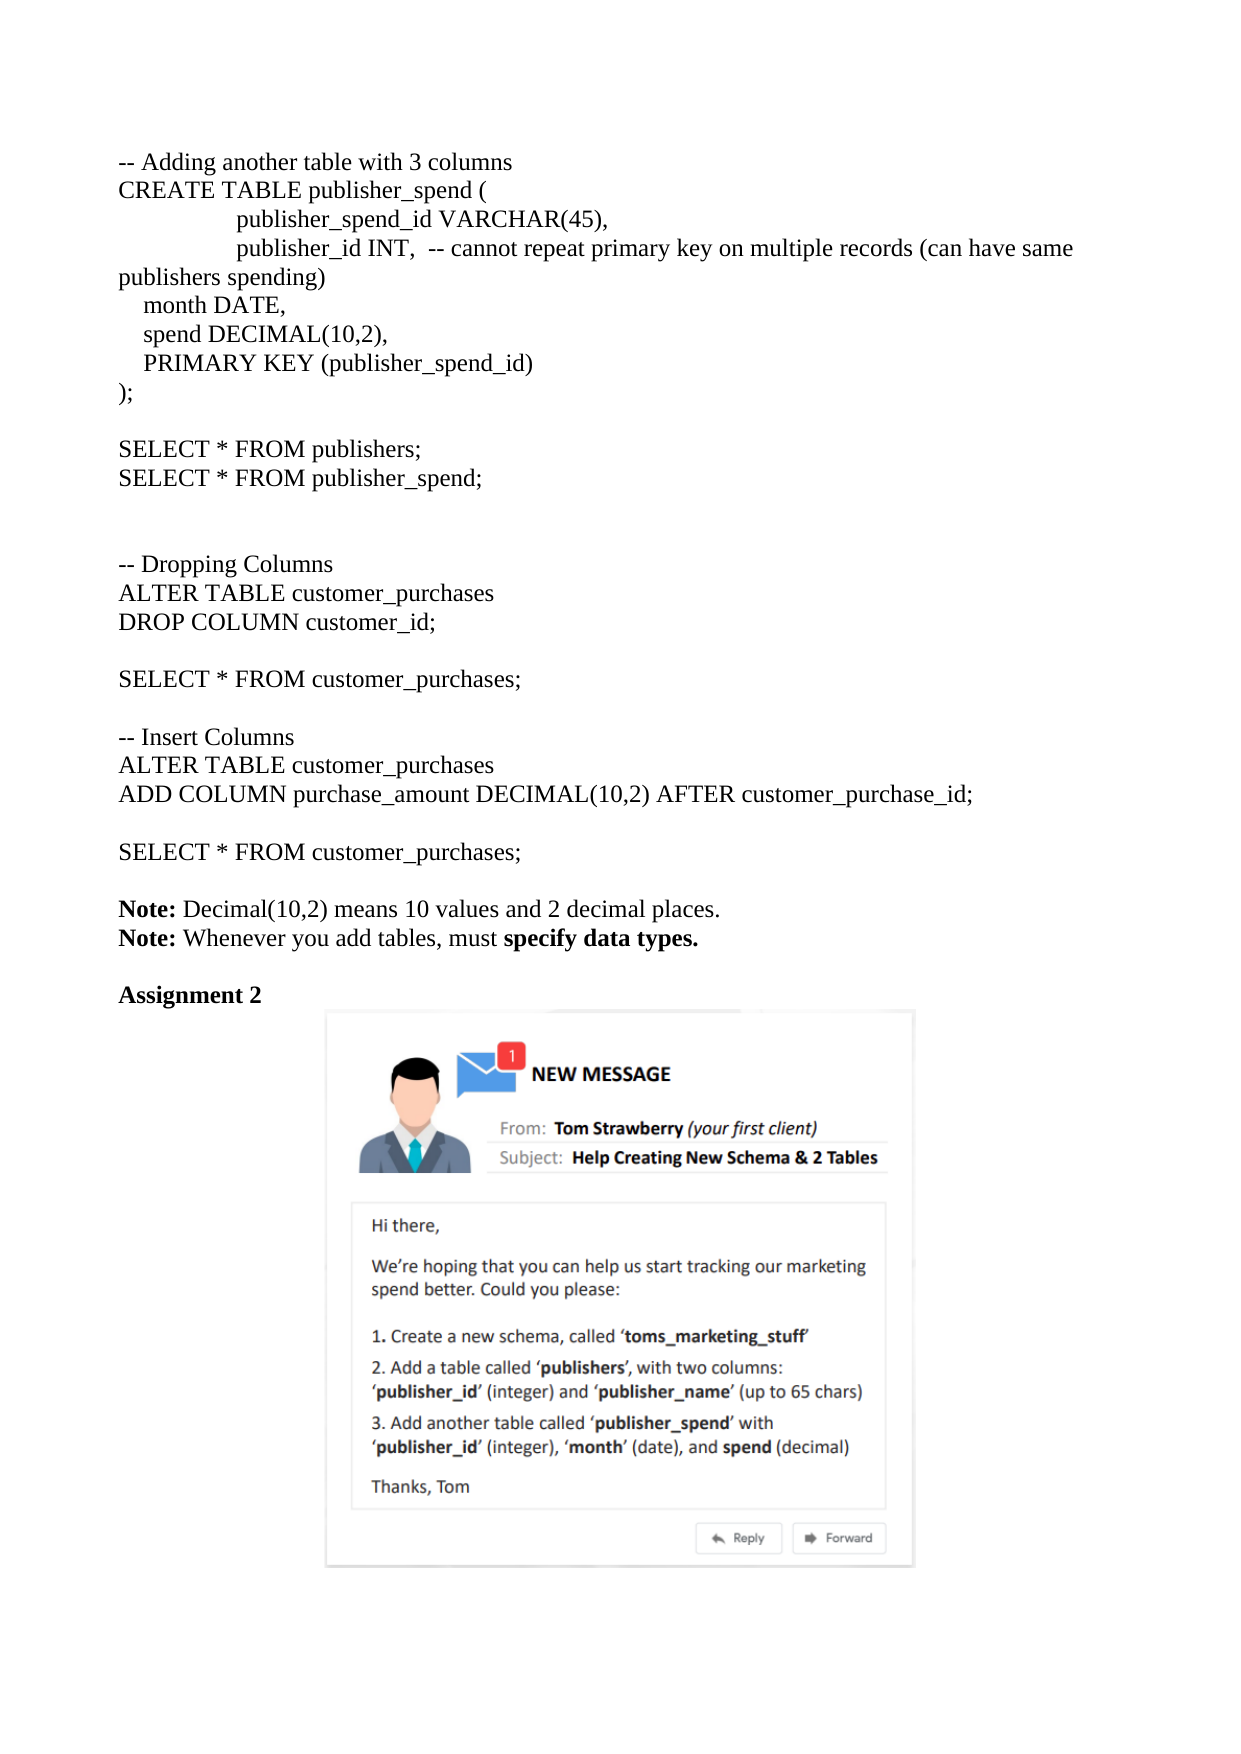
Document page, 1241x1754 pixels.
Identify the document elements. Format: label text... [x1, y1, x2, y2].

text -- Adding another table with 3 columns CREATE TABLE publisher_spend ( publisher_spend_id VARCHAR(45), publisher_id INT, -- cannot repeat primary key on multiple records (can have same publishers spending) month DATE, spend DECIMAL(10,2), PRIMARY KEY (publisher_spend_id) ); SELECT * FROM publishers; SELECT * FROM publisher_spend; [118, 118, 1122, 492]
text Assignment 2 [118, 981, 1122, 1009]
picture [324, 1009, 916, 1568]
text Note: Whenever you add tables, must specify data types. [118, 923, 1122, 952]
text Note: Decimal(10,2) means 10 values and 2 decimal places. [118, 894, 1122, 923]
text -- Dropping Columns ALTER TABLE customer_purchases DROP COLUMN customer_id; SELECT * FROM customer_purchases; -- Insert Columns ALTER TABLE customer_purchases ADD COLUMN purchase_amount DECIMAL(10,2) AFTER customer_purchase_id; SELECT * FROM customer_purchases; [118, 549, 1122, 866]
